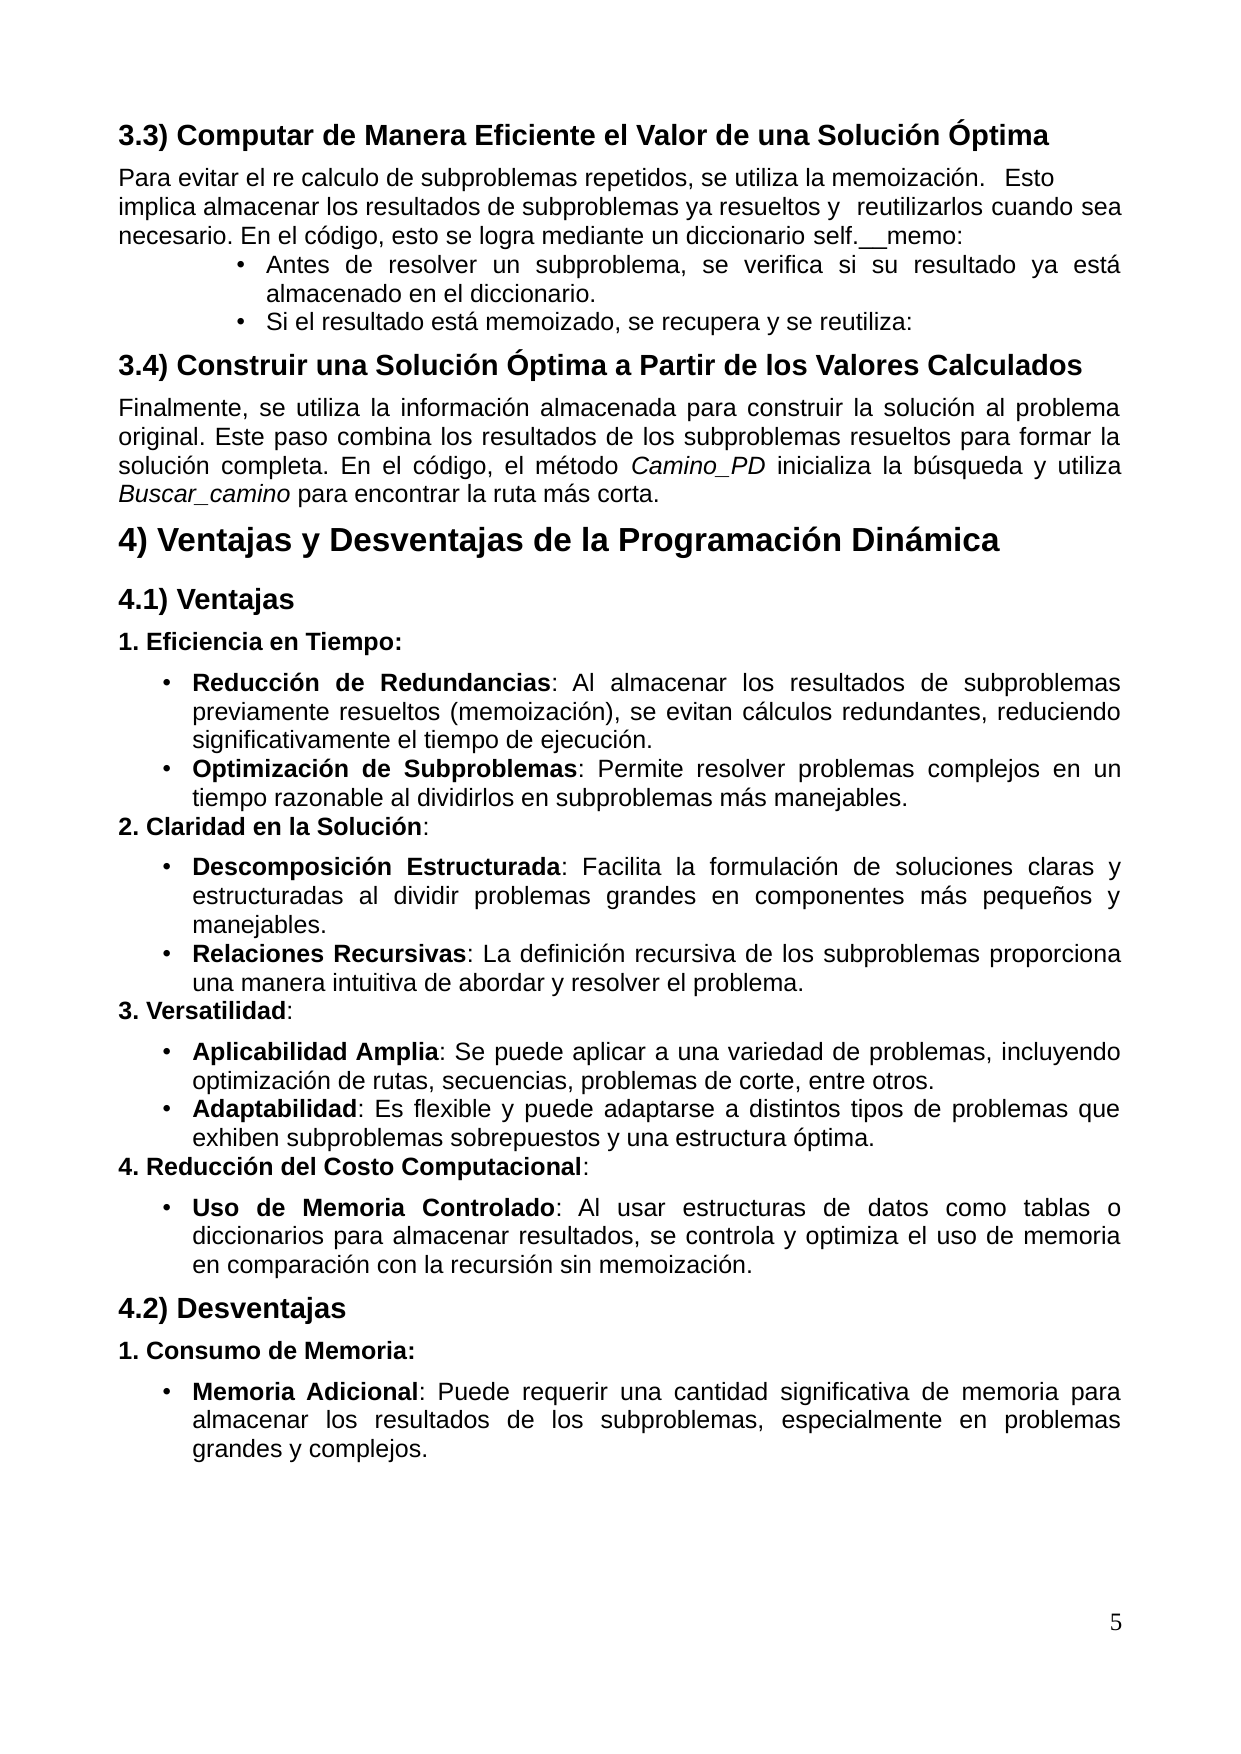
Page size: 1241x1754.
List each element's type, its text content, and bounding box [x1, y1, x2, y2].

list Relaciones Recursivas: La definición recursiva de los subproblemas proporciona una manera intuitiva de abordar y resolver el problema. [162, 939, 1122, 996]
text 4) Ventajas y Desventajas de la Programación Dinámica [118, 520, 1122, 558]
text Finalmente, se utiliza la información almacenada para construir la solución al problema original. Este paso combina los resultados de los subproblemas resueltos para formar la solución completa. En el código, el método Camino_PD inicializa la búsqueda y utiliza Buscar_camino para encontrar la ruta más corta. [118, 393, 1122, 508]
list Reducción de Redundancias: Al almacenar los resultados de subproblemas previamente resueltos (memoización), se evitan cálculos redundantes, reduciendo significativamente el tiempo de ejecución. [162, 668, 1122, 754]
list Optimización de Subproblemas: Permite resolver problemas complejos en un tiempo razonable al dividirlos en subproblemas más manejables. [162, 754, 1122, 812]
text 3. Versatilidad: [118, 996, 1122, 1025]
text 4. Reducción del Costo Computacional: [118, 1152, 1122, 1181]
list Adaptabilidad: Es flexible y puede adaptarse a distintos tipos de problemas que exhiben subproblemas sobrepuestos y una estructura óptima. [162, 1094, 1122, 1152]
list Si el resultado está memoizado, se recupera y se reutiliza: [236, 307, 1122, 336]
text 4.1) Ventajas [118, 582, 1122, 616]
text Para evitar el re calculo de subproblemas repetidos, se utiliza la memoización. Esto implica almacenar los resultados de subproblemas ya resueltos y reutilizarlos cuando sea necesario. En el código, esto se logra mediante un diccionario self.__memo: [118, 163, 1122, 250]
text 2. Claridad en la Solución: [118, 812, 1122, 841]
list Antes de resolver un subproblema, se verifica si su resultado ya está almacenado en el diccionario. [236, 250, 1122, 307]
text 3.3) Computar de Manera Eficiente el Valor de una Solución Óptima [118, 118, 1122, 152]
list Uso de Memoria Controlado: Al usar estructuras de datos como tablas o diccionarios para almacenar resultados, se controla y optimiza el uso de memoria en comparación con la recursión sin memoización. [162, 1192, 1122, 1279]
text 1. Consumo de Memoria: [118, 1336, 1122, 1365]
list Memoria Adicional: Puede requerir una cantidad significativa de memoria para almacenar los resultados de los subproblemas, especialmente en problemas grandes y complejos. [162, 1376, 1122, 1463]
text 3.4) Construir una Solución Óptima a Partir de los Valores Calculados [118, 348, 1122, 381]
list Aplicabilidad Amplia: Se puede aplicar a una variedad de problemas, incluyendo optimización de rutas, secuencias, problemas de corte, entre otros. [162, 1037, 1122, 1094]
list Descomposición Estructurada: Facilita la formulación de soluciones claras y estructuradas al dividir problemas grandes en componentes más pequeños y manejables. [162, 852, 1122, 939]
text 4.2) Desventajas [118, 1291, 1122, 1324]
text 1. Eficiencia en Tiempo: [118, 627, 1122, 656]
